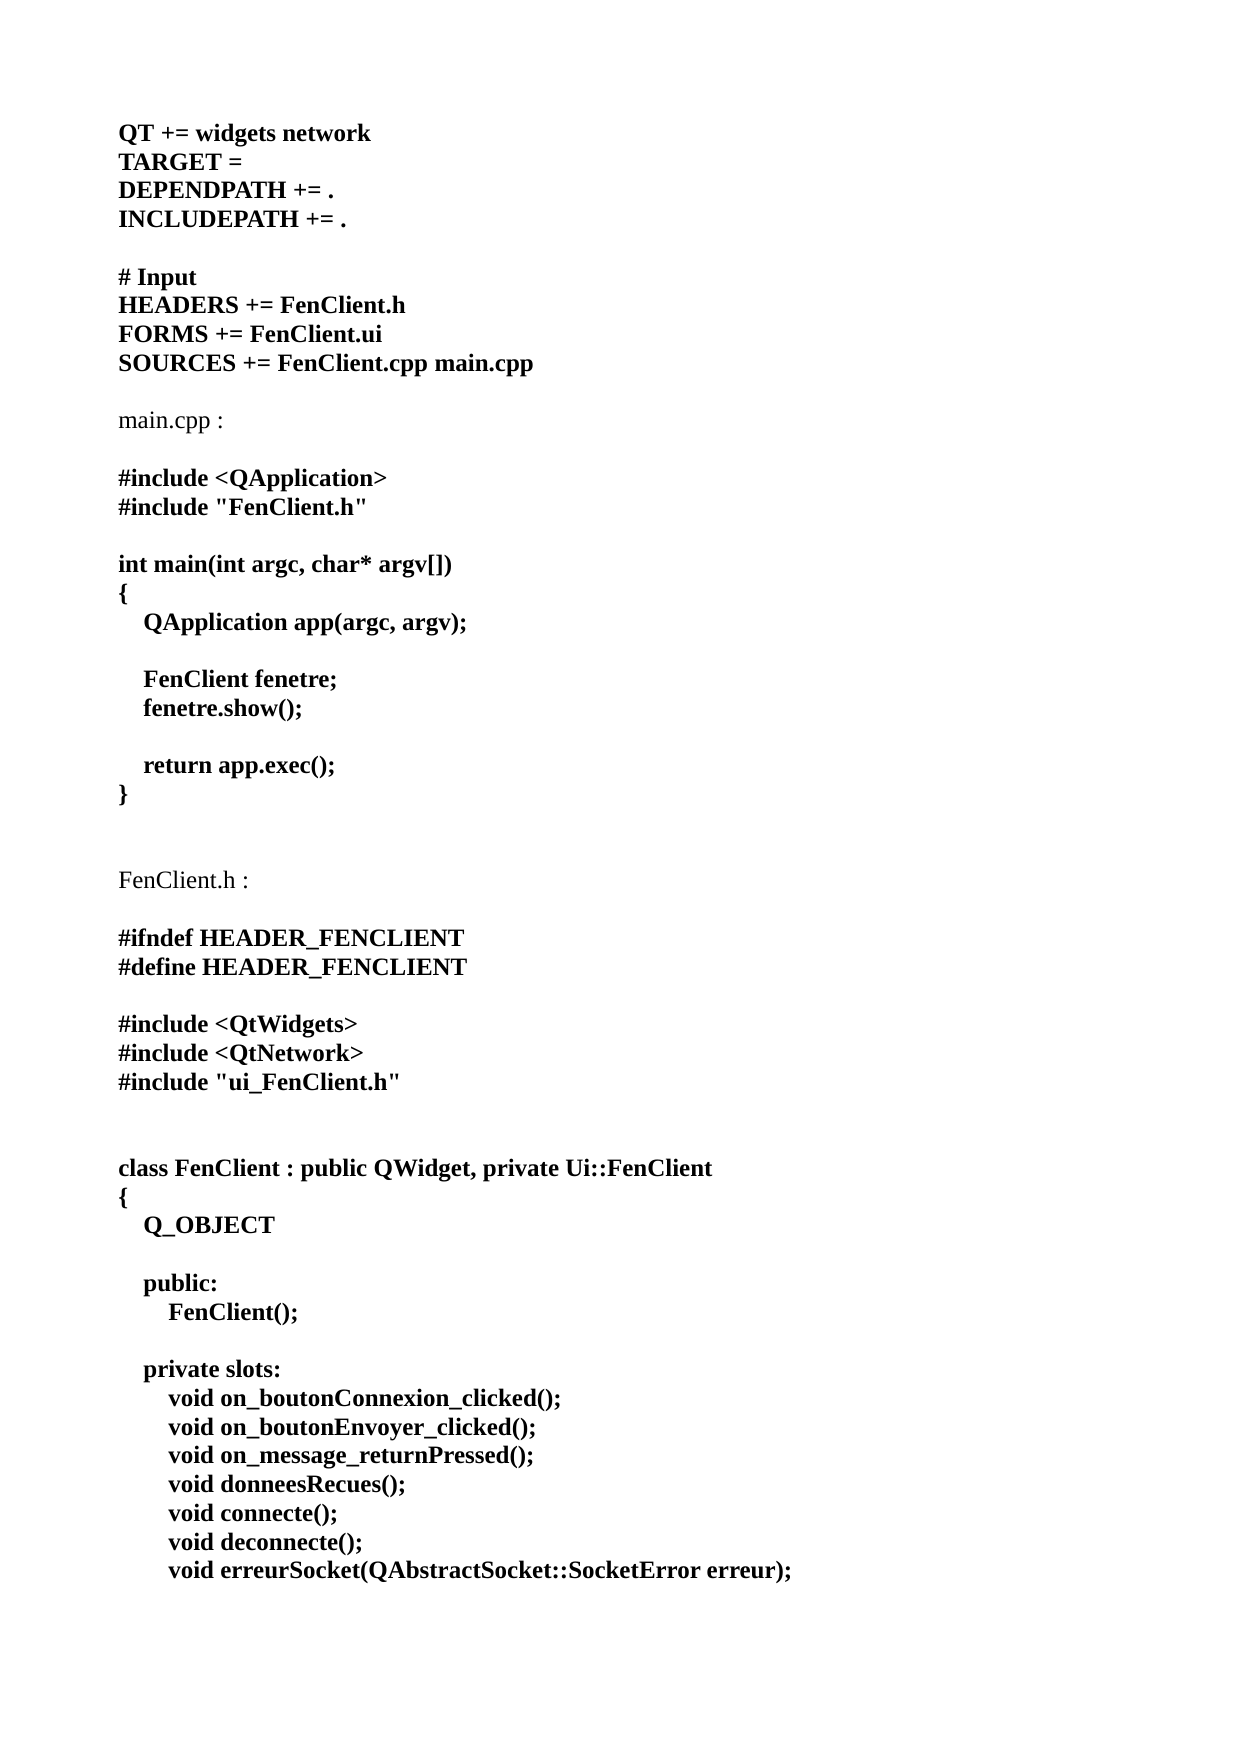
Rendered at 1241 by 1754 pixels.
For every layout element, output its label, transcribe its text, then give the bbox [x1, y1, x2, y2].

text #ifndef HEADER_FENCLIENT [118, 923, 1122, 952]
text DEPENDPATH += . [118, 176, 1122, 204]
text #define HEADER_FENCLIENT [118, 952, 1122, 981]
text fenetre.show(); [118, 693, 1122, 722]
text class FenClient : public QWidget, private Ui::FenClient [118, 1153, 1122, 1182]
text } [118, 779, 1122, 808]
text #include <QtWidgets> [118, 1009, 1122, 1038]
text void donneesRecues(); [118, 1469, 1122, 1498]
text private slots: [118, 1354, 1122, 1383]
text void connecte(); [118, 1498, 1122, 1527]
text #include "ui_FenClient.h" [118, 1067, 1122, 1096]
text INCLUDEPATH += . [118, 204, 1122, 233]
text void on_boutonEnvoyer_clicked(); [118, 1412, 1122, 1441]
text #include "FenClient.h" [118, 492, 1122, 521]
text SOURCES += FenClient.cpp main.cpp [118, 348, 1122, 377]
text public: [118, 1268, 1122, 1297]
text void on_message_returnPressed(); [118, 1441, 1122, 1469]
text QApplication app(argc, argv); [118, 607, 1122, 636]
text QT += widgets network [118, 118, 1122, 147]
text FORMS += FenClient.ui [118, 319, 1122, 348]
text void on_boutonConnexion_clicked(); [118, 1383, 1122, 1412]
text void erreurSocket(QAbstractSocket::SocketError erreur); [118, 1556, 1122, 1584]
text int main(int argc, char* argv[]) [118, 549, 1122, 578]
text # Input [118, 262, 1122, 291]
text FenClient fenetre; [118, 664, 1122, 693]
text FenClient.h : [118, 866, 1122, 894]
text Q_OBJECT [118, 1211, 1122, 1239]
text void deconnecte(); [118, 1527, 1122, 1556]
text { [118, 1182, 1122, 1211]
text #include <QtNetwork> [118, 1038, 1122, 1067]
text FenClient(); [118, 1297, 1122, 1326]
text { [118, 578, 1122, 607]
text TARGET = [118, 147, 1122, 176]
text return app.exec(); [118, 751, 1122, 779]
text HEADERS += FenClient.h [118, 291, 1122, 319]
text #include <QApplication> [118, 463, 1122, 492]
text main.cpp : [118, 406, 1122, 434]
